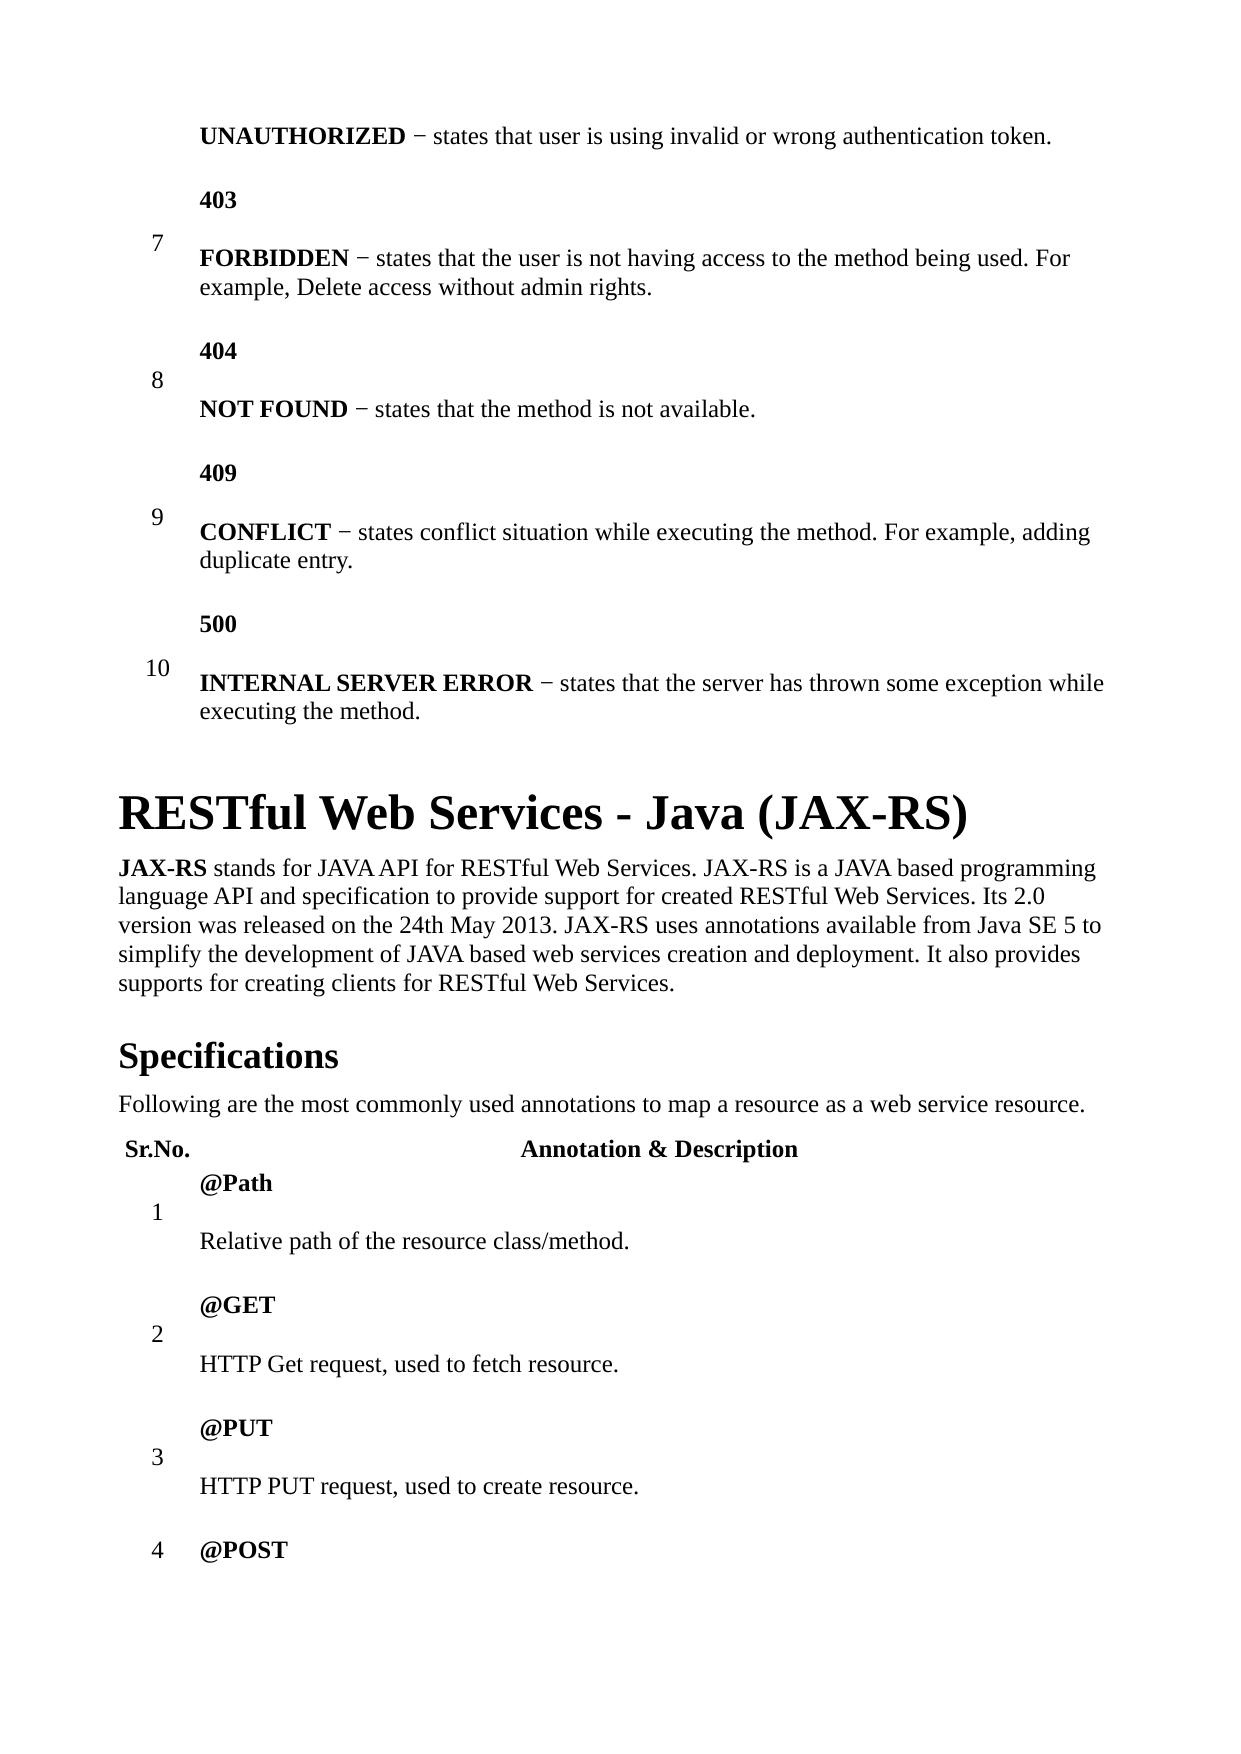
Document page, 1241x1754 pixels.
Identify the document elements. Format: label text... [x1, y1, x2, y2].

table_cell [118, 118, 196, 182]
table_cell 500 INTERNAL SERVER ERROR − states that the server has thrown some exception while executing the method. [196, 607, 1122, 758]
subtitle Specifications [118, 1034, 1122, 1077]
text Following are the most commonly used annotations to map a resource as a web service resource. [118, 1089, 1122, 1118]
table_cell @PUT HTTP PUT request, used to create resource. [196, 1410, 1122, 1532]
table_cell UNAUTHORIZED − states that user is using invalid or wrong authentication token. [196, 118, 1122, 182]
table_cell 3 [118, 1410, 196, 1532]
table_cell @Path Relative path of the resource class/method. [196, 1165, 1122, 1288]
subtitle RESTful Web Services - Java (JAX-RS) [118, 783, 1122, 840]
table_cell 1 [118, 1165, 196, 1288]
table_cell 4 [118, 1532, 196, 1596]
table_cell 2 [118, 1288, 196, 1410]
table_cell @POST [196, 1532, 1122, 1596]
table_cell @GET HTTP Get request, used to fetch resource. [196, 1288, 1122, 1410]
table_cell 10 [118, 607, 196, 758]
table_header Annotation & Description [196, 1131, 1122, 1165]
table_cell 7 [118, 182, 196, 333]
table_cell 409 CONFLICT − states conflict situation while executing the method. For example, adding duplicate entry. [196, 456, 1122, 607]
table_cell 8 [118, 333, 196, 456]
text JAX-RS stands for JAVA API for RESTful Web Services. JAX-RS is a JAVA based programming language API and specification to provide support for created RESTful Web Services. Its 2.0 version was released on the 24th May 2013. JAX-RS uses annotations available from Java SE 5 to simplify the development of JAVA based web services creation and deployment. It also provides supports for creating clients for RESTful Web Services. [118, 853, 1122, 996]
table_cell 404 NOT FOUND − states that the method is not available. [196, 333, 1122, 456]
table_cell 403 FORBIDDEN − states that the user is not having access to the method being used. For example, Delete access without admin rights. [196, 182, 1122, 333]
table_cell 9 [118, 456, 196, 607]
table_header Sr.No. [118, 1131, 196, 1165]
